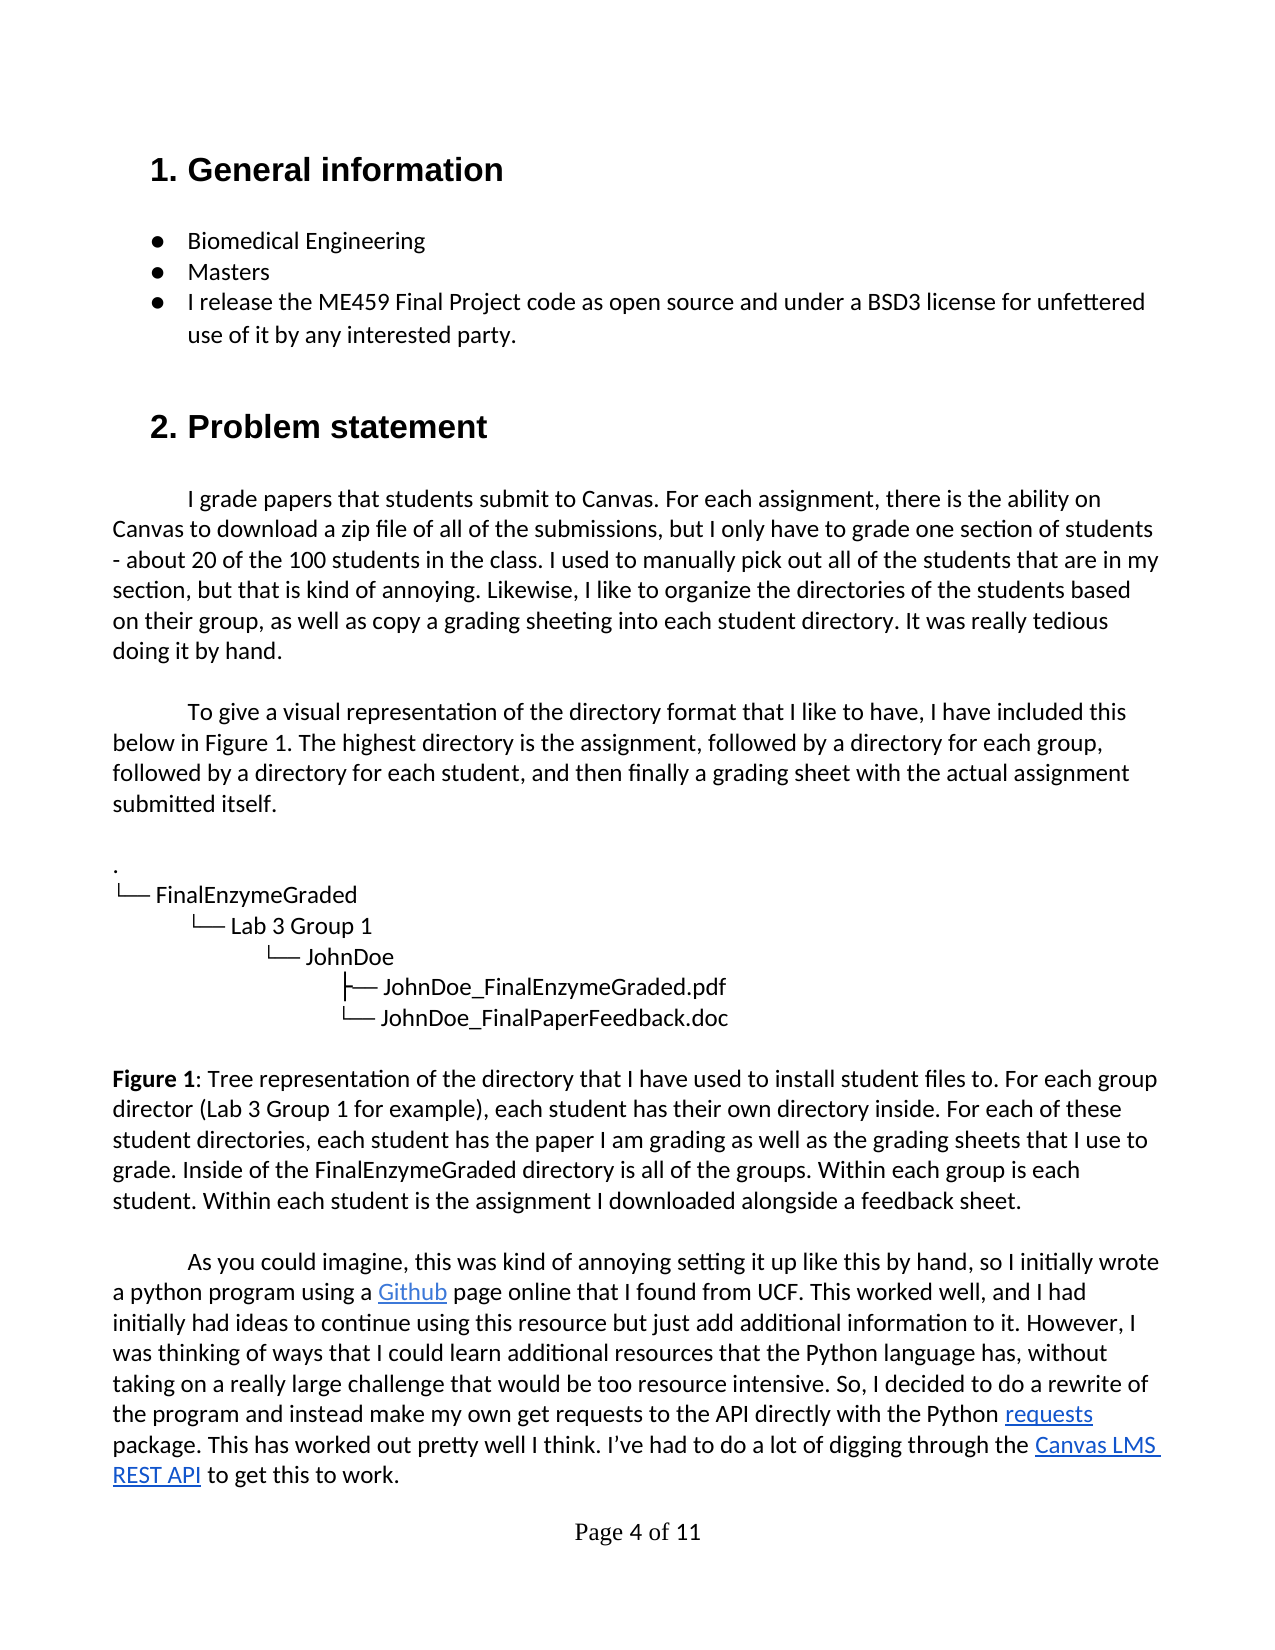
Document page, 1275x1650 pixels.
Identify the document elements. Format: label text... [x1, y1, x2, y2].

text └── JohnDoe_FinalPaperFeedback.doc [112, 1002, 1162, 1032]
text I grade papers that students submit to Canvas. For each assignment, there is the ability on Canvas to download a zip file of all of the submissions, but I only have to grade one section of students - about 20 of the 100 students in the class. I used to manually pick out all of the students that are in my section, but that is kind of annoying. Likewise, I like to organize the directories of the students based on their group, as well as copy a grading sheeting into each student directory. It was really tedious doing it by hand. [112, 483, 1162, 666]
subtitle General information [150, 150, 1162, 188]
text Figure 1: Tree representation of the directory that I have used to install student files to. For each group director (Lab 3 Group 1 for example), each student has their own directory inside. For each of these student directories, each student has the paper I am grading as well as the grading sheets that I use to grade. Inside of the FinalEnzymeGraded directory is all of the groups. Within each group is each student. Within each student is the assignment I downloaded alongside a feedback sheet. [112, 1063, 1162, 1215]
text ├── JohnDoe_FinalEnzymeGraded.pdf [112, 971, 1162, 1002]
list Biomedical Engineering [150, 225, 1162, 256]
text . [112, 849, 1162, 879]
text └── Lab 3 Group 1 [112, 910, 1162, 941]
text To give a visual representation of the directory format that I like to have, I have included this below in Figure 1. The highest directory is the assignment, followed by a directory for each group, followed by a directory for each student, and then finally a grading sheet with the actual assignment submitted itself. [112, 696, 1162, 818]
text └── JohnDoe [112, 941, 1162, 971]
subtitle Problem statement [150, 408, 1162, 446]
text └── FinalEnzymeGraded [112, 879, 1162, 910]
text As you could imagine, this was kind of annoying setting it up like this by hand, so I initially wrote a python program using a Github page online that I found from UCF. This worked well, and I had initially had ideas to continue using this resource but just add additional information to it. However, I was thinking of ways that I could learn additional resources that the Python language has, without taking on a really large challenge that would be too resource intensive. So, I decided to do a rewrite of the program and instead make my own get requests to the API directly with the Python requests package. This has worked out pretty well I think. I’ve had to do a lot of digging through the Canvas LMS REST API to get this to work. [112, 1246, 1162, 1490]
list I release the ME459 Final Project code as open source and under a BSD3 license for unfettered use of it by any interested party. [150, 286, 1162, 350]
list Masters [150, 256, 1162, 286]
